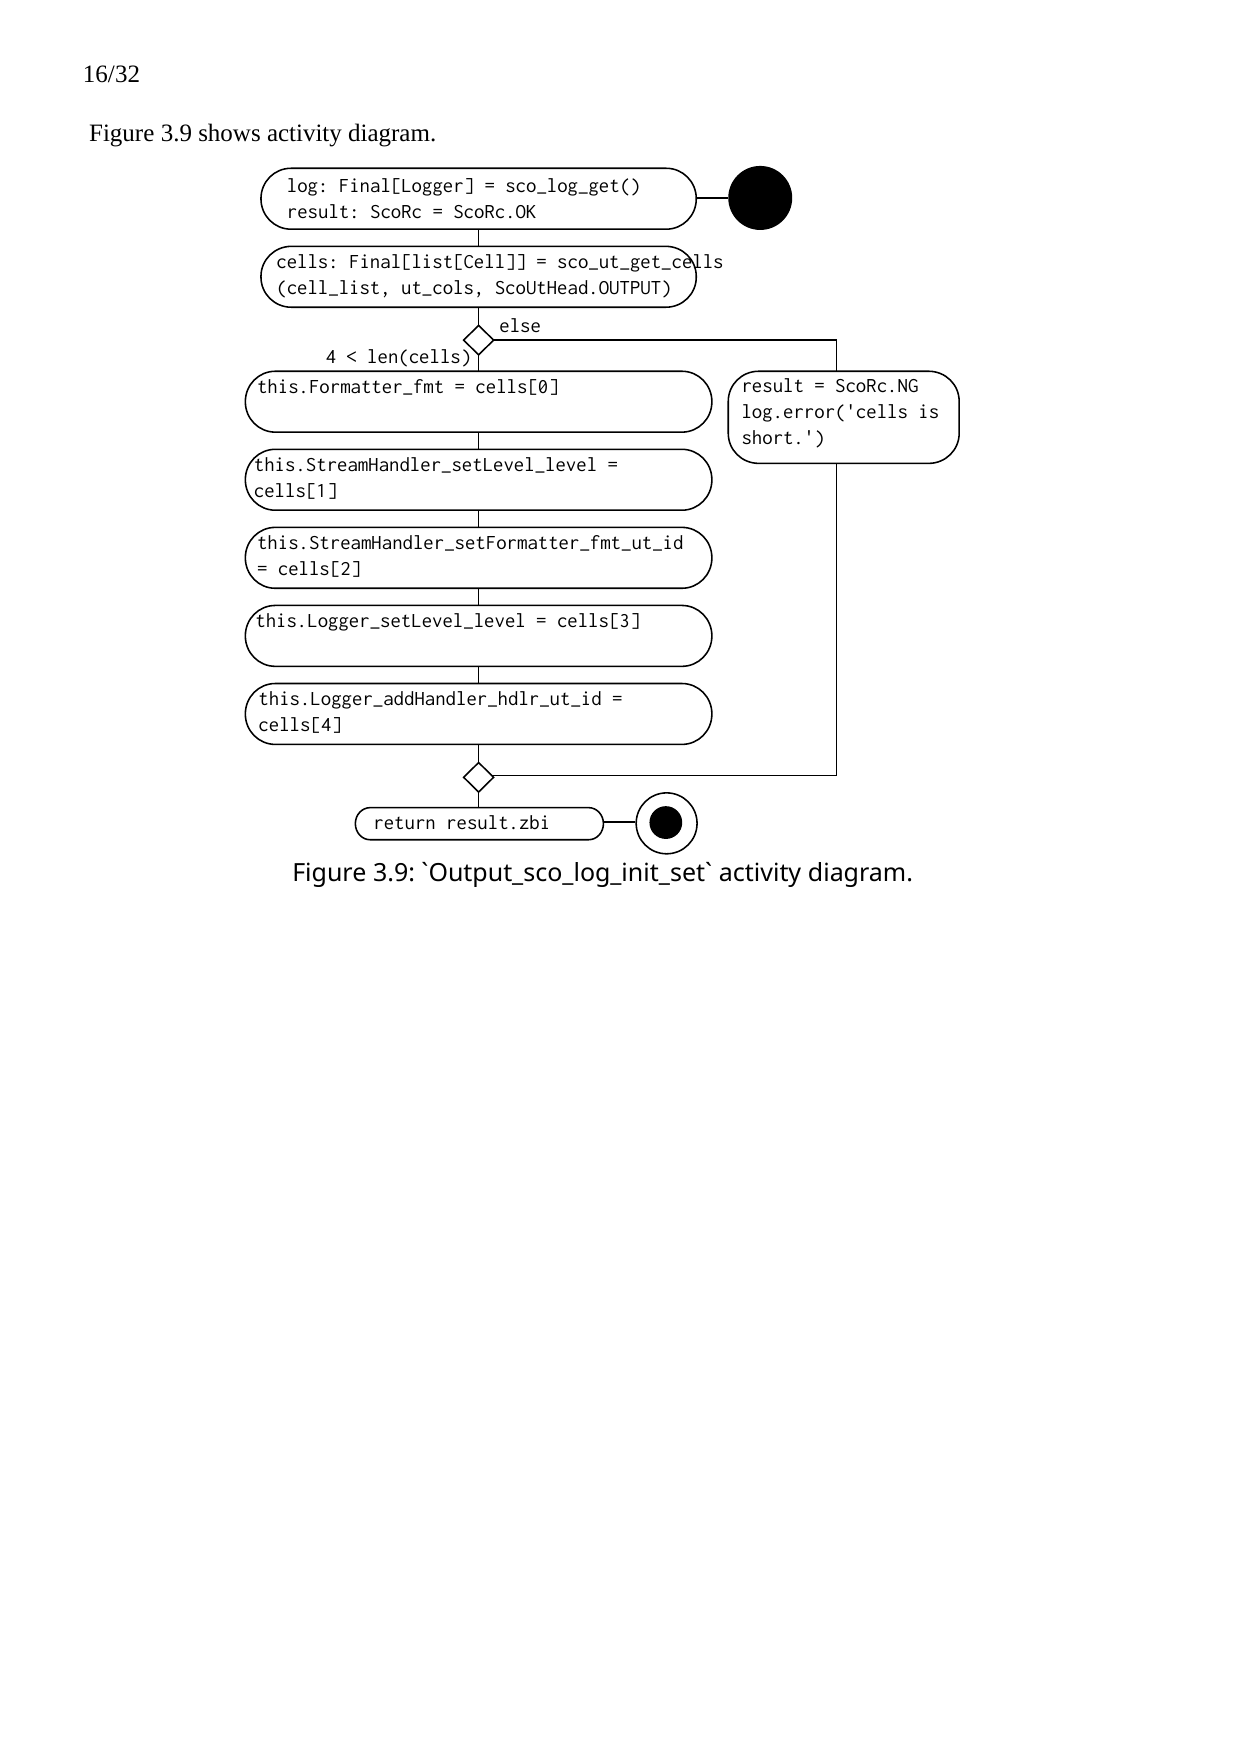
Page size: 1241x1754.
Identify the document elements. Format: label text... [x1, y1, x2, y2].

text Figure 3.9: `Output_sco_log_init_set` activity diagram. [83, 178, 1122, 889]
text Figure 3.9 shows activity diagram. [83, 118, 1122, 147]
